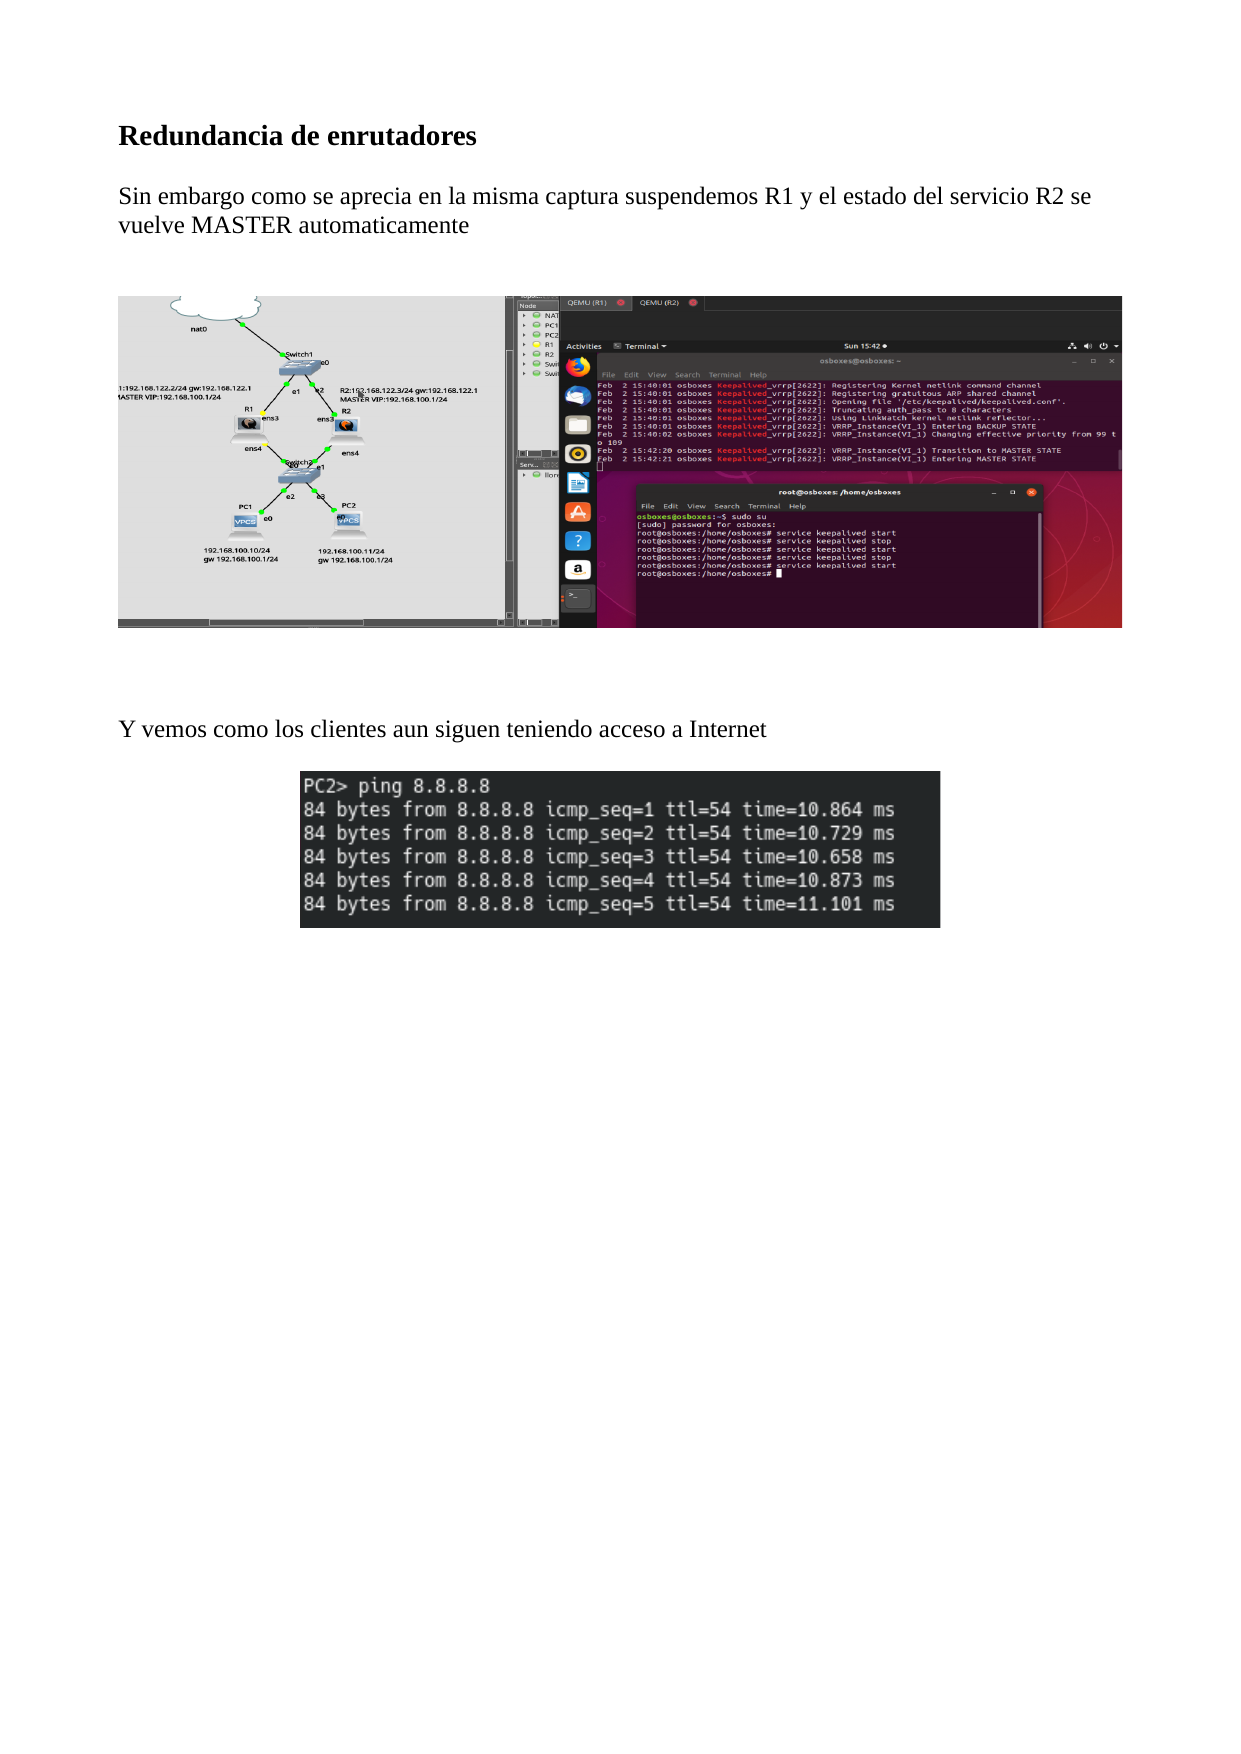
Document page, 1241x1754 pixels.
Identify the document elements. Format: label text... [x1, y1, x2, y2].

text Sin embargo como se aprecia en la misma captura suspendemos R1 y el estado del servicio R2 se vuelve MASTER automaticamente [118, 181, 1122, 239]
picture [300, 771, 941, 928]
text Y vemos como los clientes aun siguen teniendo acceso a Internet [118, 714, 1122, 743]
picture [118, 296, 1123, 628]
